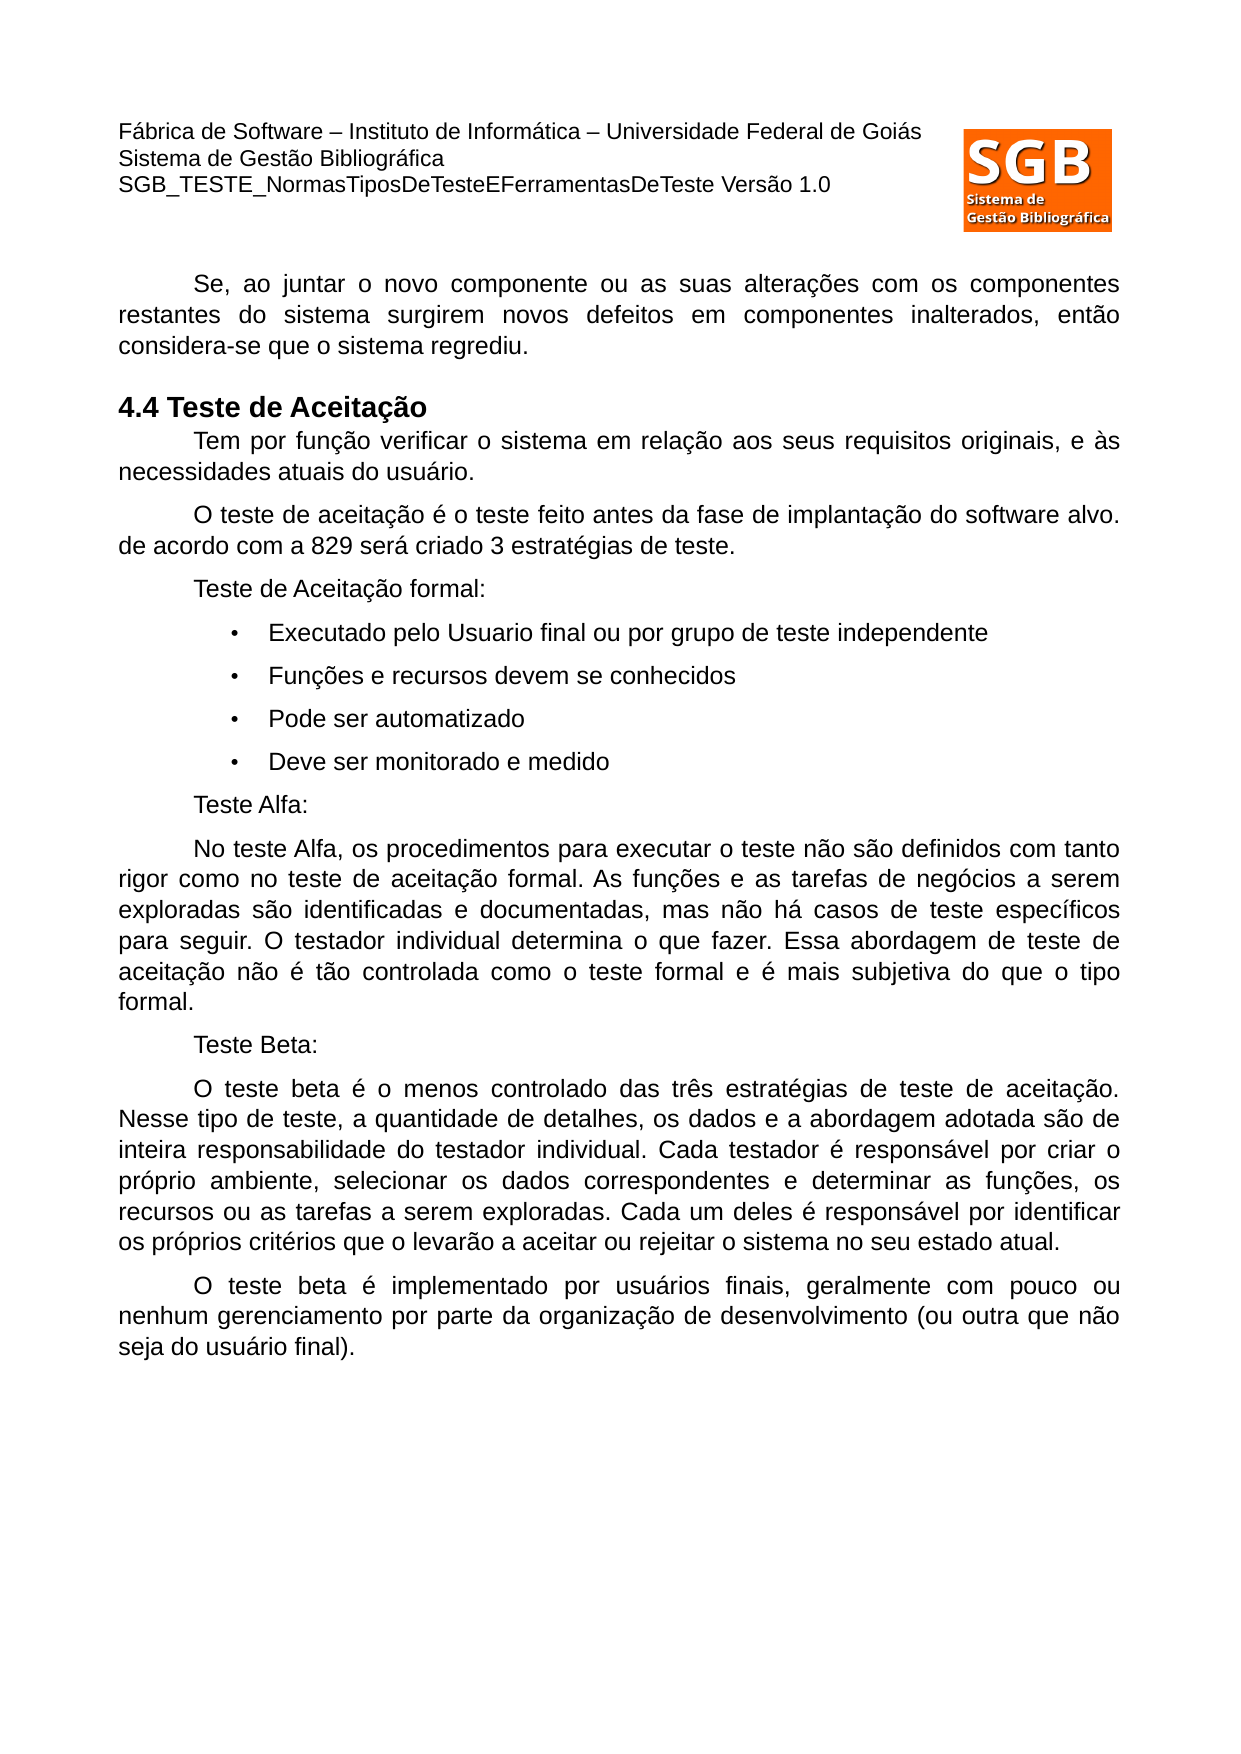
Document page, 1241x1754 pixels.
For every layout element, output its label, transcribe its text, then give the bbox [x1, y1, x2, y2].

text Se, ao juntar o novo componente ou as suas alterações com os componentes restantes do sistema surgirem novos defeitos em componentes inalterados, então considera-se que o sistema regrediu. [118, 269, 1122, 359]
text No teste Alfa, os procedimentos para executar o teste não são definidos com tanto rigor como no teste de aceitação formal. As funções e as tarefas de negócios a serem exploradas são identificadas e documentadas, mas não há casos de teste específicos para seguir. O testador individual determina o que fazer. Essa abordagem de teste de aceitação não é tão controlada como o teste formal e é mais subjetiva do que o tipo formal. [118, 834, 1122, 1016]
subtitle 4.4 Teste de Aceitação [118, 391, 1122, 424]
text O teste beta é implementado por usuários finais, geralmente com pouco ou nenhum gerenciamento por parte da organização de desenvolvimento (ou outra que não seja do usuário final). [118, 1271, 1122, 1361]
picture [963, 129, 1112, 232]
text O teste beta é o menos controlado das três estratégias de teste de aceitação. Nesse tipo de teste, a quantidade de detalhes, os dados e a abordagem adotada são de inteira responsabilidade do testador individual. Cada testador é responsável por criar o próprio ambiente, selecionar os dados correspondentes e determinar as funções, os recursos ou as tarefas a serem exploradas. Cada um deles é responsável por identificar os próprios critérios que o levarão a aceitar ou rejeitar o sistema no seu estado atual. [118, 1074, 1122, 1256]
text Teste Beta: [118, 1031, 1122, 1059]
text Teste de Aceitação formal: [118, 574, 1122, 603]
text Teste Alfa: [118, 790, 1122, 819]
list Executado pelo Usuario final ou por grupo de teste independente [231, 617, 1122, 646]
list Pode ser automatizado [231, 704, 1122, 733]
list Funções e recursos devem se conhecidos [231, 661, 1122, 689]
list Deve ser monitorado e medido [231, 747, 1122, 776]
text Tem por função verificar o sistema em relação aos seus requisitos originais, e às necessidades atuais do usuário. [118, 426, 1122, 486]
text O teste de aceitação é o teste feito antes da fase de implantação do software alvo. de acordo com a 829 será criado 3 estratégias de teste. [118, 500, 1122, 560]
